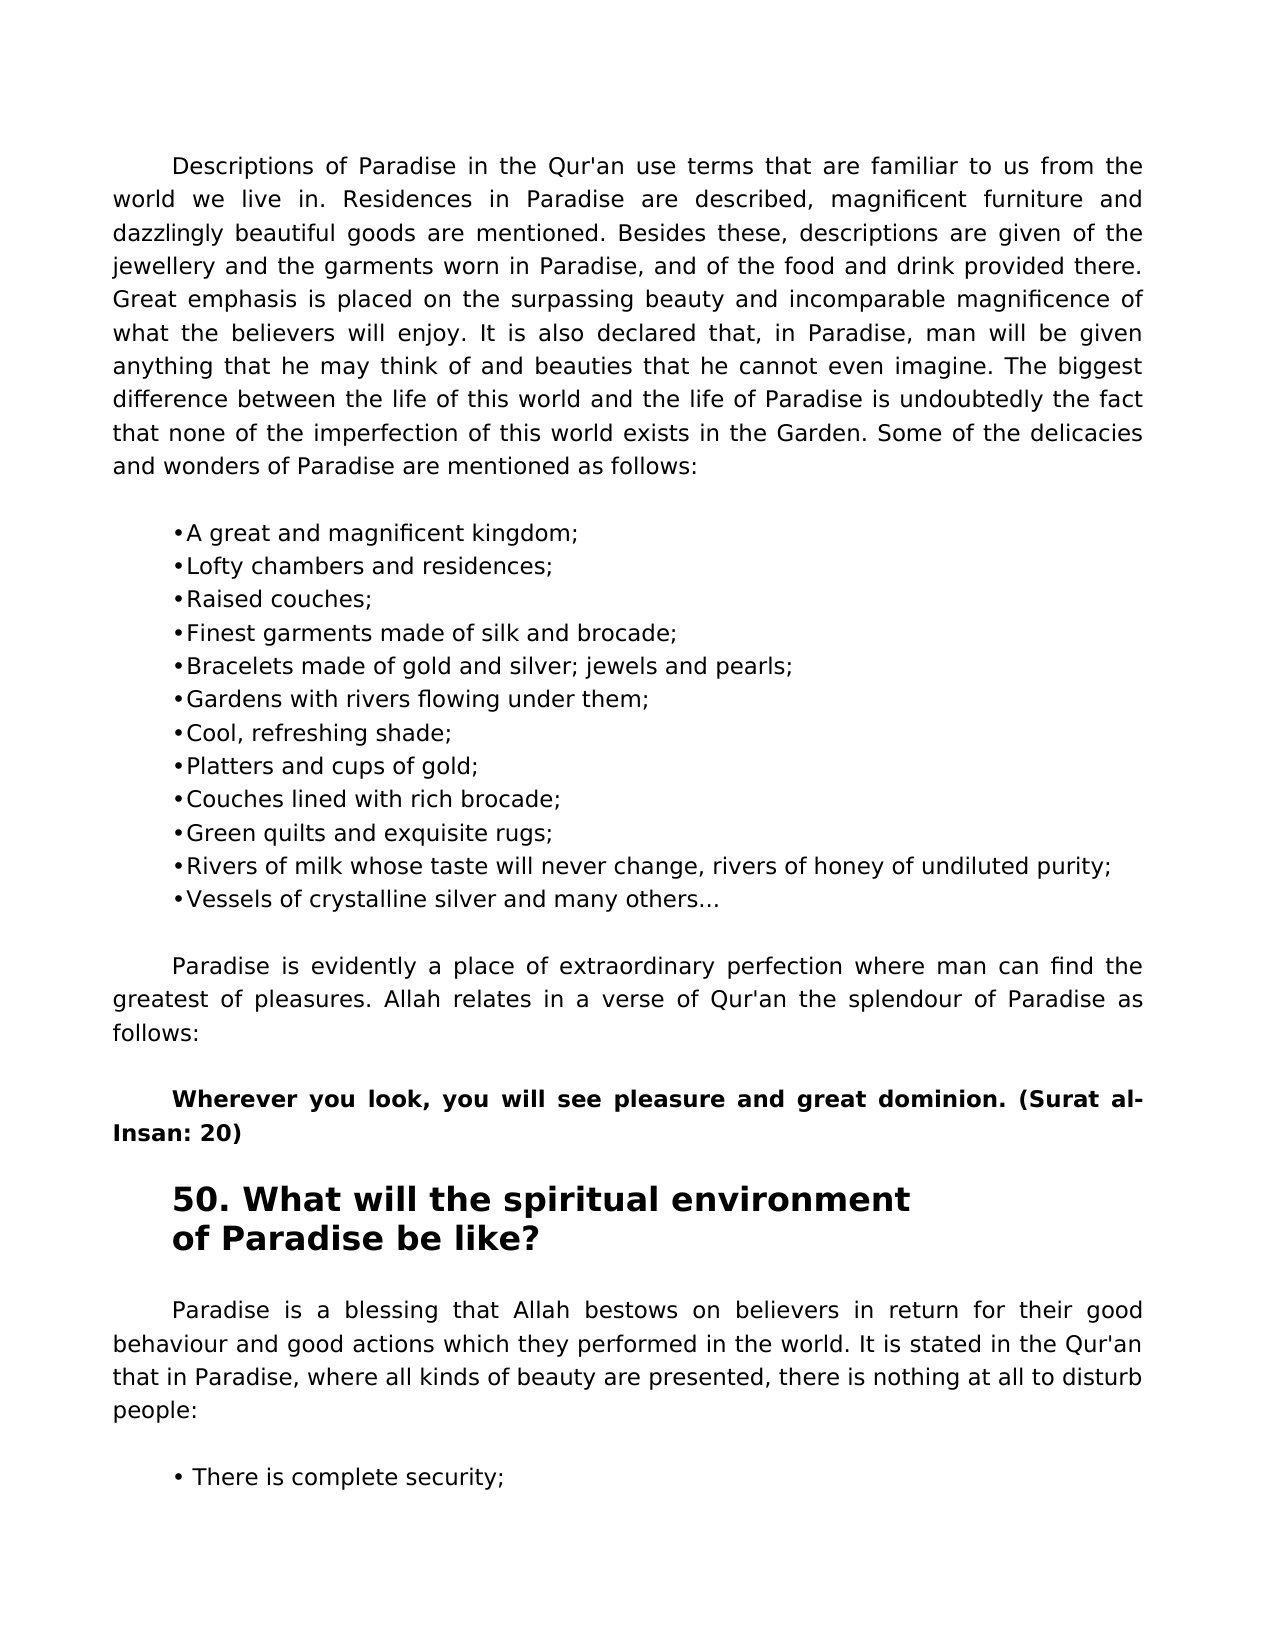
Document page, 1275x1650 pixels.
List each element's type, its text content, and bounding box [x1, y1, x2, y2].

text Paradise is evidently a place of extraordinary perfection where man can find the greatest of pleasures. Allah relates in a verse of Qur'an the splendour of Paradise as follows: [112, 948, 1145, 1048]
text • Lofty chambers and residences; [112, 548, 1145, 581]
text Paradise is a blessing that Allah bestows on believers in return for their good behaviour and good actions which they performed in the world. It is stated in the Qur'an that in Paradise, where all kinds of beauty are presented, there is nothing at all to disturb people: [112, 1292, 1145, 1425]
text • Couches lined with rich brocade; [112, 781, 1145, 814]
text • There is complete security; [112, 1459, 1145, 1492]
text 50. What will the spiritual environment [112, 1181, 1145, 1220]
text • Cool, refreshing shade; [112, 714, 1145, 748]
text • Bracelets made of gold and silver; jewels and pearls; [112, 648, 1145, 681]
text • Gardens with rivers flowing under them; [112, 681, 1145, 714]
text Descriptions of Paradise in the Qur'an use terms that are familiar to us from the world we live in. Residences in Paradise are described, magnificent furniture and dazzlingly beautiful goods are mentioned. Besides these, descriptions are given of the jewellery and the garments worn in Paradise, and of the food and drink provided there. Great emphasis is placed on the surpassing beauty and incomparable magnificence of what the believers will enjoy. It is also declared that, in Paradise, man will be given anything that he may think of and beauties that he cannot even imagine. The biggest difference between the life of this world and the life of Paradise is undoubtedly the fact that none of the imperfection of this world exists in the Garden. Some of the delicacies and wonders of Paradise are mentioned as follows: [112, 148, 1145, 481]
text of Paradise be like? [112, 1220, 1145, 1259]
text • Finest garments made of silk and brocade; [112, 614, 1145, 648]
text Wherever you look, you will see pleasure and great dominion. (Surat al-Insan: 20) [112, 1081, 1145, 1148]
text • Green quilts and exquisite rugs; [112, 814, 1145, 848]
text • Vessels of crystalline silver and many others... [112, 881, 1145, 914]
text • Rivers of milk whose taste will never change, rivers of honey of undiluted purity; [112, 848, 1145, 881]
text • Raised couches; [112, 581, 1145, 614]
text • A great and magnificent kingdom; [112, 514, 1145, 548]
text • Platters and cups of gold; [112, 748, 1145, 781]
